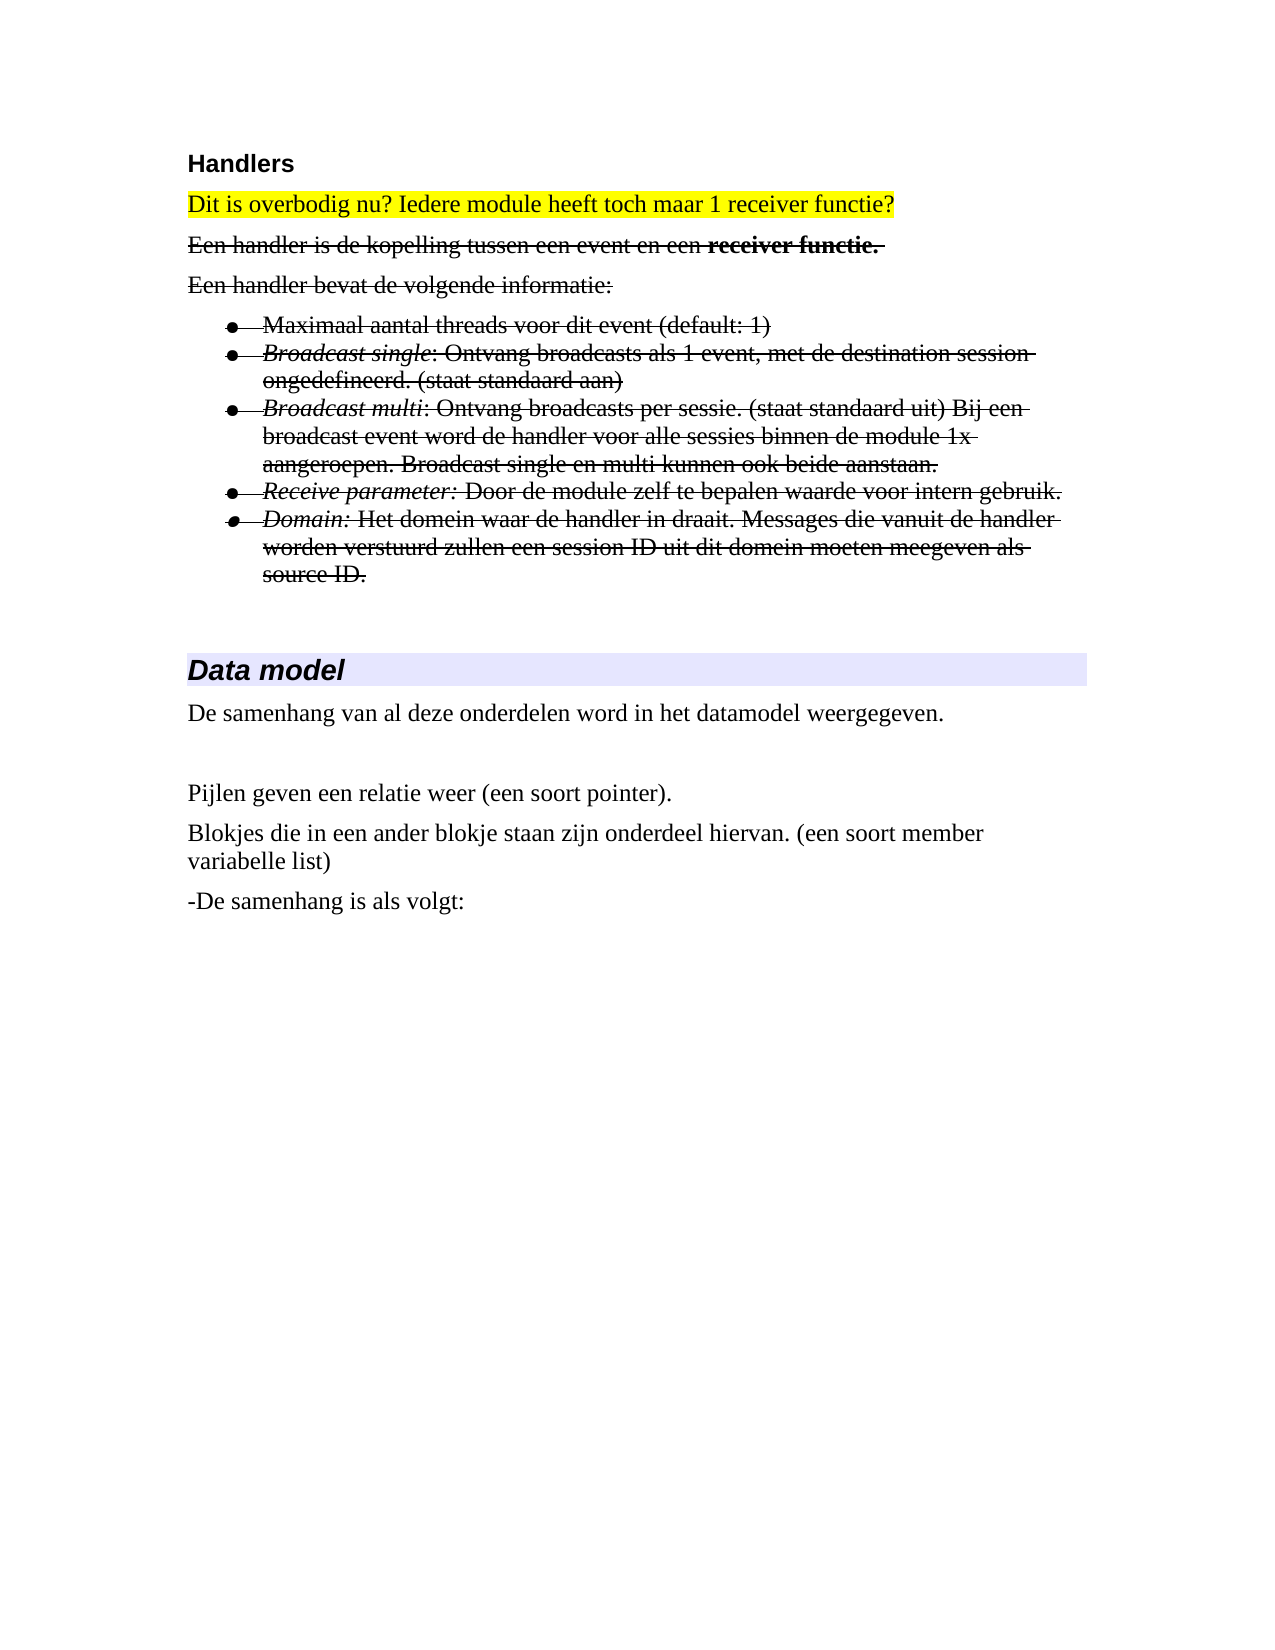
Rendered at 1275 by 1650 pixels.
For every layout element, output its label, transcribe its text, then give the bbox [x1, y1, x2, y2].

list Domain: Het domein waar de handler in draait. Messages die vanuit de handler worden verstuurd zullen een session ID uit dit domein moeten meegeven als source ID. [225, 505, 1087, 588]
text Blokjes die in een ander blokje staan zijn onderdeel hiervan. (een soort member variabelle list) [187, 819, 1087, 875]
subtitle Data model [187, 653, 1087, 686]
text Pijlen geven een relatie weer (een soort pointer). [187, 779, 1087, 807]
list Broadcast multi: Ontvang broadcasts per sessie. (staat standaard uit) Bij een broadcast event word de handler voor alle sessies binnen de module 1x aangeroepen. Broadcast single en multi kunnen ook beide aanstaan. [225, 394, 1087, 477]
text Een handler is de kopelling tussen een event en een receiver functie. [187, 231, 1087, 258]
text -De samenhang is als volgt: [187, 887, 1087, 915]
text Dit is overbodig nu? Iedere module heeft toch maar 1 receiver functie? [187, 191, 1087, 218]
list Receive parameter: Door de module zelf te bepalen waarde voor intern gebruik. [225, 477, 1087, 505]
text De samenhang van al deze onderdelen word in het datamodel weergegeven. [187, 699, 1087, 726]
subtitle Handlers [187, 150, 1087, 178]
text Een handler bevat de volgende informatie: [187, 271, 1087, 299]
list Broadcast single: Ontvang broadcasts als 1 event, met de destination session ongedefineerd. (staat standaard aan) [225, 339, 1087, 394]
list Maximaal aantal threads voor dit event (default: 1) [225, 311, 1087, 339]
